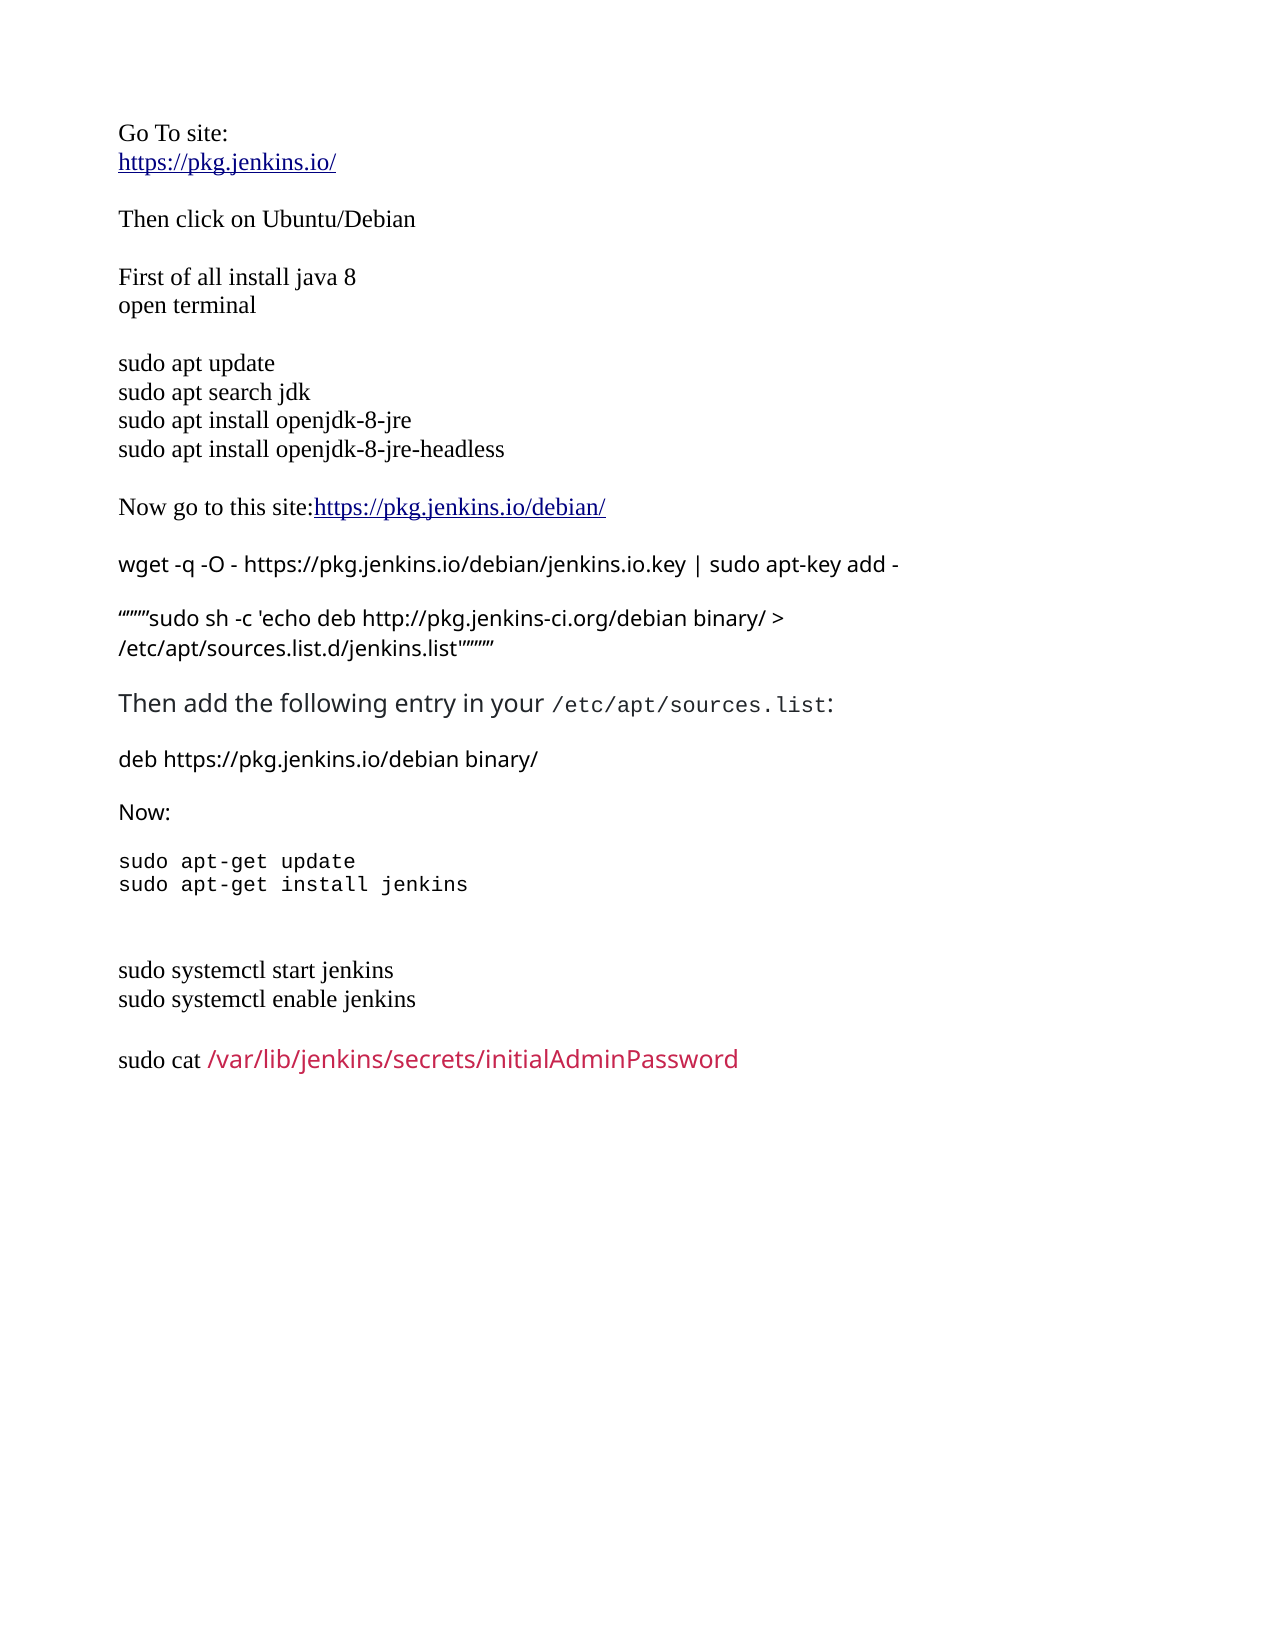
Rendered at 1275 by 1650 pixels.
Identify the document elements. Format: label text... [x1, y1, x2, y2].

text Now go to this site:https://pkg.jenkins.io/debian/ [118, 492, 1157, 521]
text Go To site: [118, 118, 1157, 147]
text Now: [118, 797, 1157, 827]
text https://pkg.jenkins.io/ [118, 147, 1157, 176]
text deb https://pkg.jenkins.io/debian binary/ [118, 744, 1157, 773]
text wget -q -O - https://pkg.jenkins.io/debian/jenkins.io.key | sudo apt-key add - [118, 549, 1157, 579]
text sudo systemctl start jenkins [118, 955, 1157, 984]
text sudo apt install openjdk-8-jre [118, 406, 1157, 434]
text Then click on Ubuntu/Debian [118, 204, 1157, 233]
text “”””sudo sh -c 'echo deb http://pkg.jenkins-ci.org/debian binary/ > /etc/apt/sources.list.d/jenkins.list'”””” [118, 603, 1157, 662]
text sudo cat /var/lib/jenkins/secrets/initialAdminPassword [118, 1042, 1157, 1076]
text sudo apt update [118, 348, 1157, 377]
text sudo apt-get update [118, 851, 1157, 874]
text sudo apt-get install jenkins [118, 874, 1157, 898]
text sudo systemctl enable jenkins [118, 984, 1157, 1013]
text open terminal [118, 291, 1157, 319]
text sudo apt search jdk [118, 377, 1157, 406]
text First of all install java 8 [118, 262, 1157, 291]
text sudo apt install openjdk-8-jre-headless [118, 434, 1157, 463]
text Then add the following entry in your /etc/apt/sources.list: [118, 686, 1157, 720]
